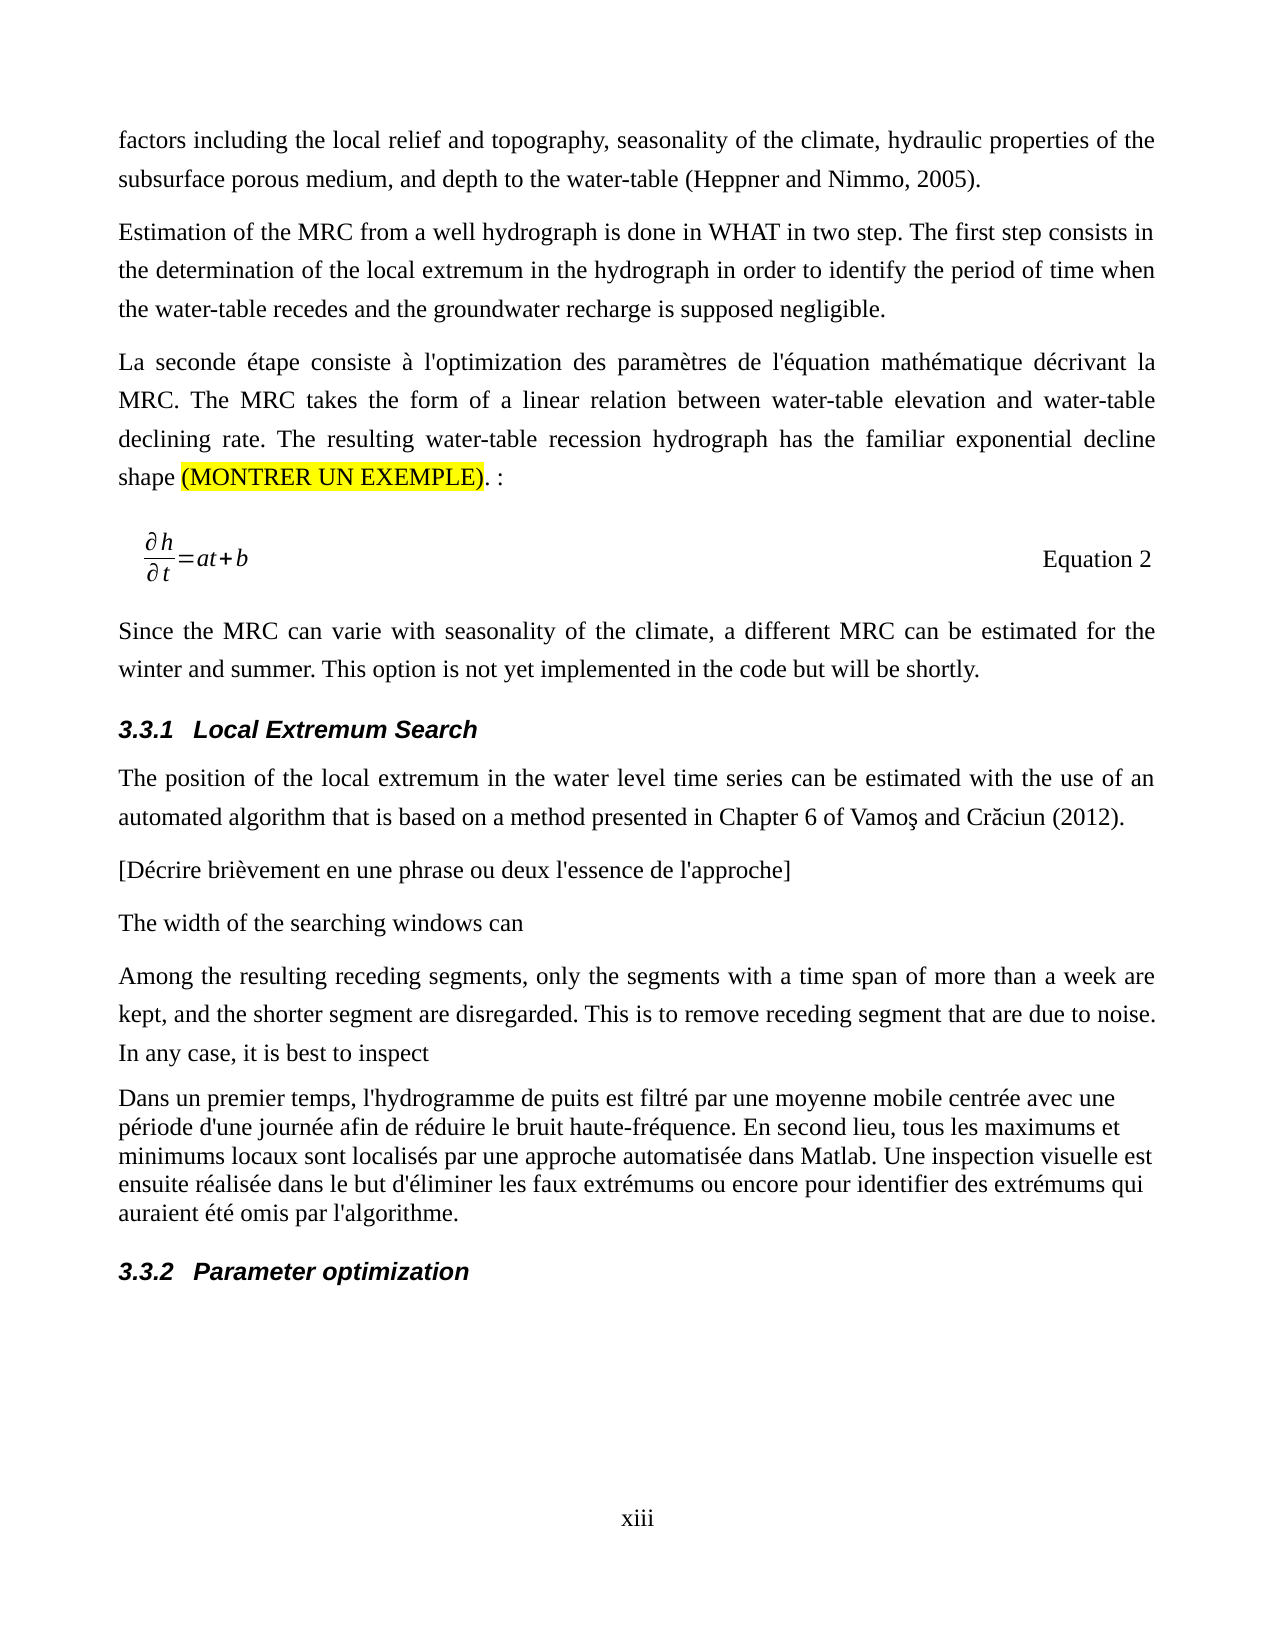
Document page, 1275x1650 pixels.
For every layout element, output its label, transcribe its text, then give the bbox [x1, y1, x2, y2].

table_header [118, 508, 975, 608]
text The width of the searching windows can [118, 900, 1157, 939]
text [Décrire brièvement en une phrase ou deux l'essence de l'approche] [118, 847, 1157, 886]
text Among the resulting receding segments, only the segments with a time span of more than a week are kept, and the shorter segment are disregarded. This is to remove receding segment that are due to noise. In any case, it is best to inspect [118, 953, 1157, 1069]
table_header Equation 2 [975, 508, 1157, 608]
subtitle Parameter optimization [118, 1257, 1157, 1285]
text Dans un premier temps, l'hydrogramme de puits est filtré par une moyenne mobile centrée avec une période d'une journée afin de réduire le bruit haute-fréquence. En second lieu, tous les maximums et minimums locaux sont localisés par une approche automatisée dans Matlab. Une inspection visuelle est ensuite réalisée dans le but d'éliminer les faux extrémums ou encore pour identifier des extrémums qui auraient été omis par l'algorithme. [118, 1083, 1157, 1227]
text Estimation of the MRC from a well hydrograph is done in WHAT in two step. The first step consists in the determination of the local extremum in the hydrograph in order to identify the period of time when the water-table recedes and the groundwater recharge is supposed negligible. [118, 209, 1157, 325]
text The position of the local extremum in the water level time series can be estimated with the use of an automated algorithm that is based on a method presented in Chapter 6 of Vamoş and Crăciun (2012). [118, 756, 1157, 833]
text factors including the local relief and topography, seasonality of the climate, hydraulic properties of the subsurface porous medium, and depth to the water-table (Heppner and Nimmo, 2005). [118, 118, 1157, 195]
text Since the MRC can varie with seasonality of the climate, a different MRC can be estimated for the winter and summer. This option is not yet implemented in the code but will be shortly. [118, 608, 1157, 685]
subtitle Local Extremum Search [118, 715, 1157, 743]
text La seconde étape consiste à l'optimization des paramètres de l'équation mathématique décrivant la MRC. The MRC takes the form of a linear relation between water-table elevation and water-table declining rate. The resulting water-table recession hydrograph has the familiar exponential decline shape (MONTRER UN EXEMPLE). : [118, 339, 1157, 493]
